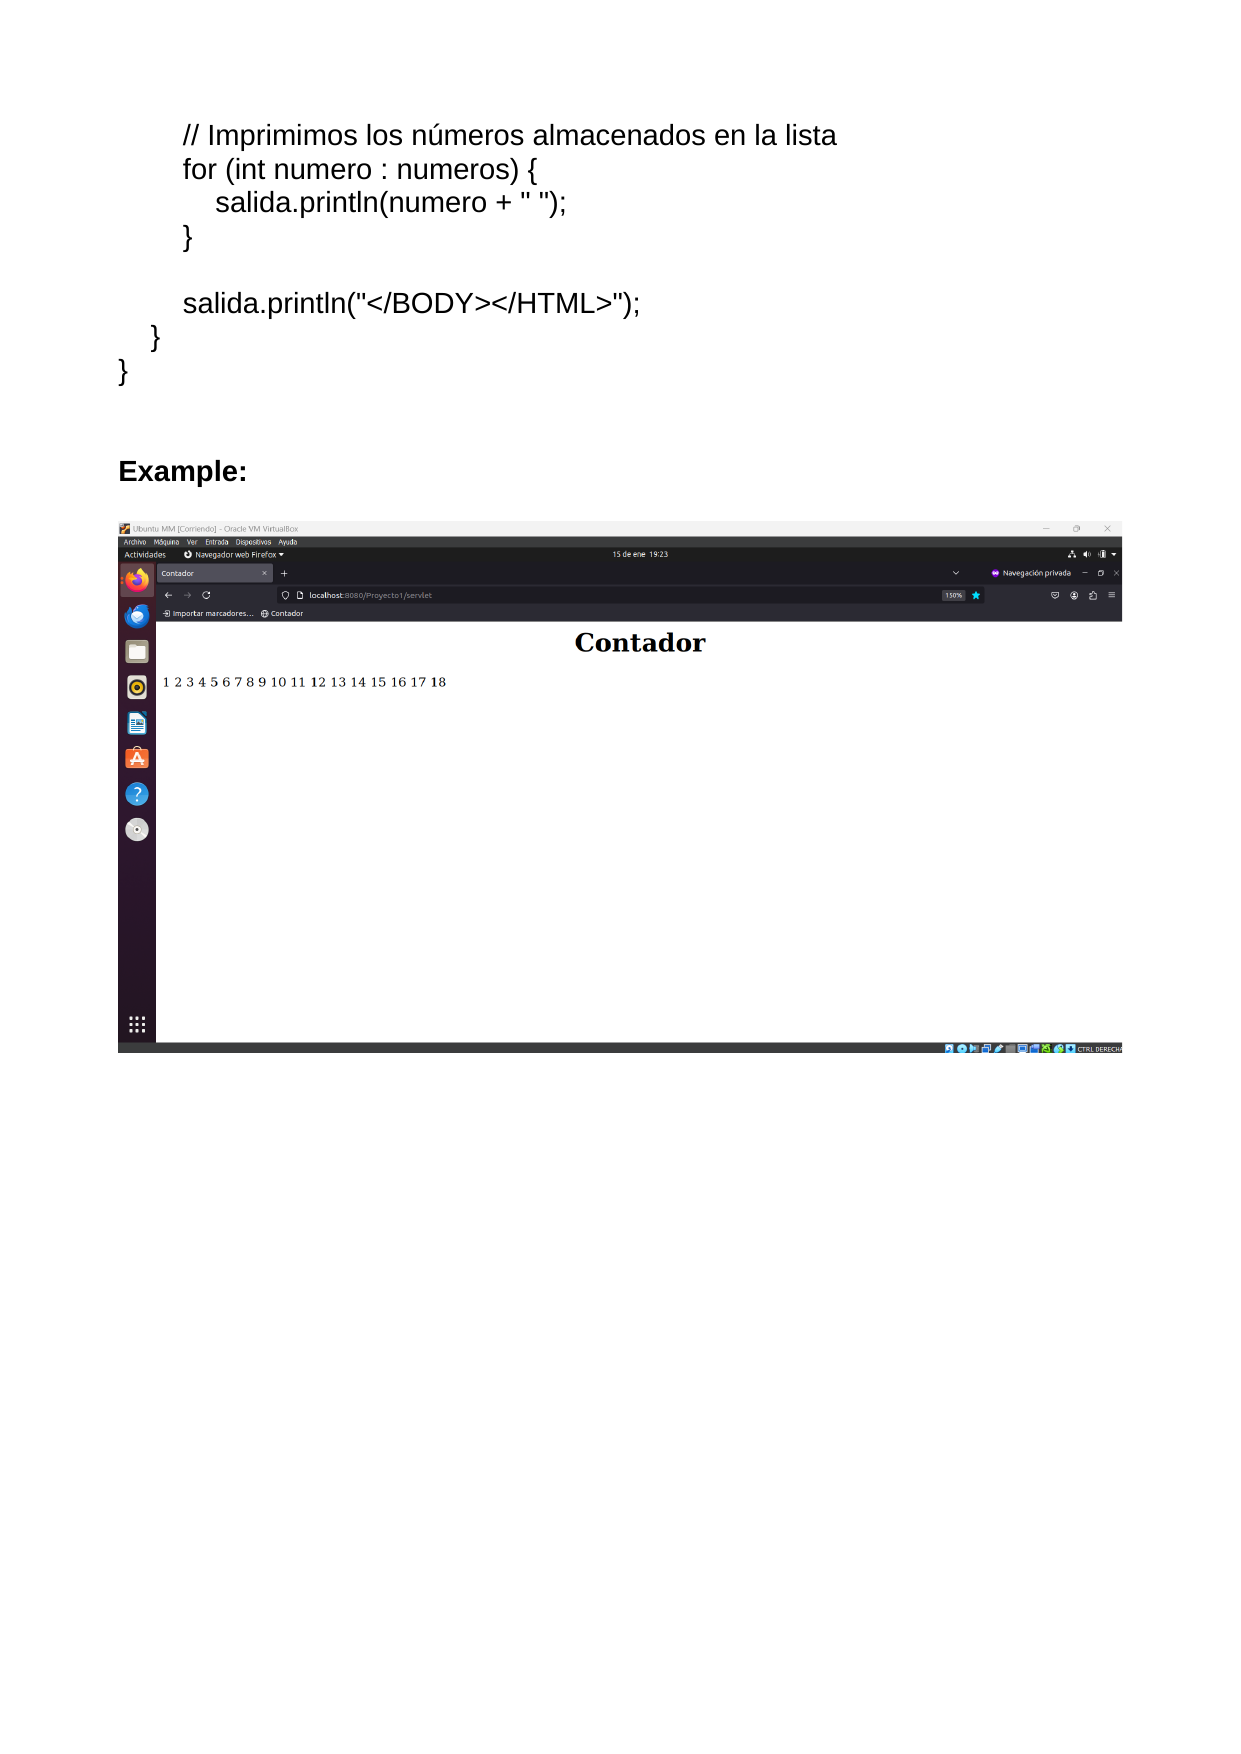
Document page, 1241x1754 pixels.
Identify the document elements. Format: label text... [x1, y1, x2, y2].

text for (int numero : numeros) { [118, 152, 1122, 185]
text } [118, 219, 1122, 252]
text [118, 1053, 1122, 1086]
text } [118, 353, 1122, 386]
text Example: [118, 453, 1122, 521]
picture [118, 521, 1123, 1053]
text // Imprimimos los números almacenados en la lista [118, 118, 1122, 152]
text } [118, 319, 1122, 353]
text salida.println("</BODY></HTML>"); [118, 286, 1122, 319]
text salida.println(numero + " "); [118, 185, 1122, 219]
